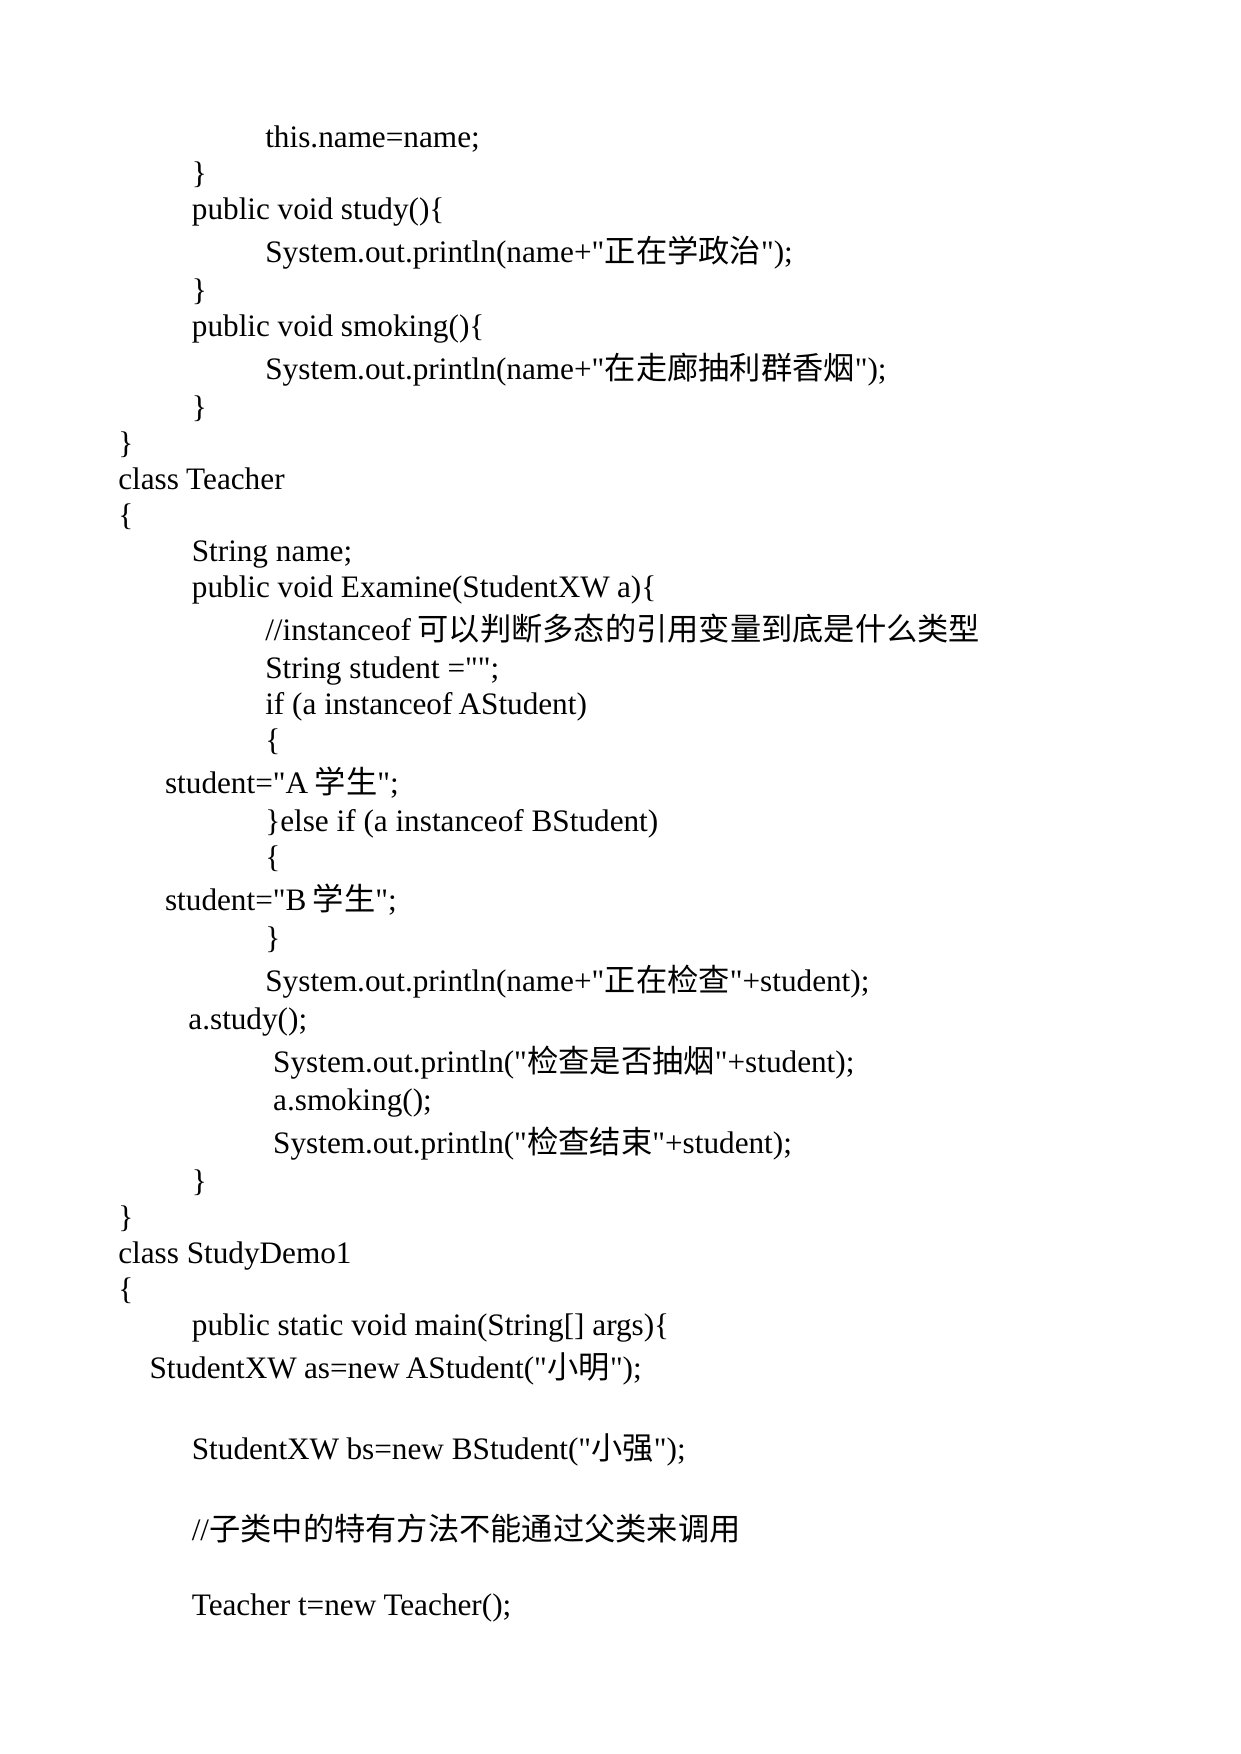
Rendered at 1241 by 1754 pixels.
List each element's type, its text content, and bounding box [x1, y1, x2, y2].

text System.out.println("检查是否抽烟"+student); [118, 1036, 1122, 1081]
text } [118, 424, 1122, 460]
text public static void main(String[] args){ [118, 1306, 1122, 1342]
text class StudyDemo1 [118, 1234, 1122, 1270]
text StudentXW as=new AStudent("小明"); [118, 1342, 1122, 1387]
text //instanceof可以判断多态的引用变量到底是什么类型 [118, 604, 1122, 649]
text System.out.println("检查结束"+student); [118, 1117, 1122, 1163]
text } [118, 1198, 1122, 1234]
text { [118, 496, 1122, 532]
text StudentXW bs=new BStudent("小强"); [118, 1423, 1122, 1469]
text System.out.println(name+"在走廊抽利群香烟"); [118, 343, 1122, 388]
text String student =""; [118, 649, 1122, 685]
text //子类中的特有方法不能通过父类来调用 [118, 1504, 1122, 1550]
text public void study(){ [118, 190, 1122, 226]
text a.smoking(); [118, 1081, 1122, 1117]
text } [118, 919, 1122, 955]
text System.out.println(name+"正在检查"+student); [118, 955, 1122, 1000]
text } [118, 388, 1122, 424]
text System.out.println(name+"正在学政治"); [118, 226, 1122, 271]
text class Teacher [118, 460, 1122, 496]
text { [118, 1270, 1122, 1306]
text } [118, 154, 1122, 190]
text { [118, 721, 1122, 757]
text student="A学生"; [118, 757, 1122, 802]
text } [118, 1163, 1122, 1198]
text this.name=name; [118, 118, 1122, 154]
text }else if (a instanceof BStudent) [118, 802, 1122, 838]
text if (a instanceof AStudent) [118, 685, 1122, 721]
text String name; [118, 532, 1122, 568]
text a.study(); [118, 1000, 1122, 1036]
text public void smoking(){ [118, 307, 1122, 343]
text } [118, 271, 1122, 307]
text student="B学生"; [118, 874, 1122, 919]
text { [118, 838, 1122, 874]
text public void Examine(StudentXW a){ [118, 568, 1122, 604]
text Teacher t=new Teacher(); [118, 1586, 1122, 1622]
